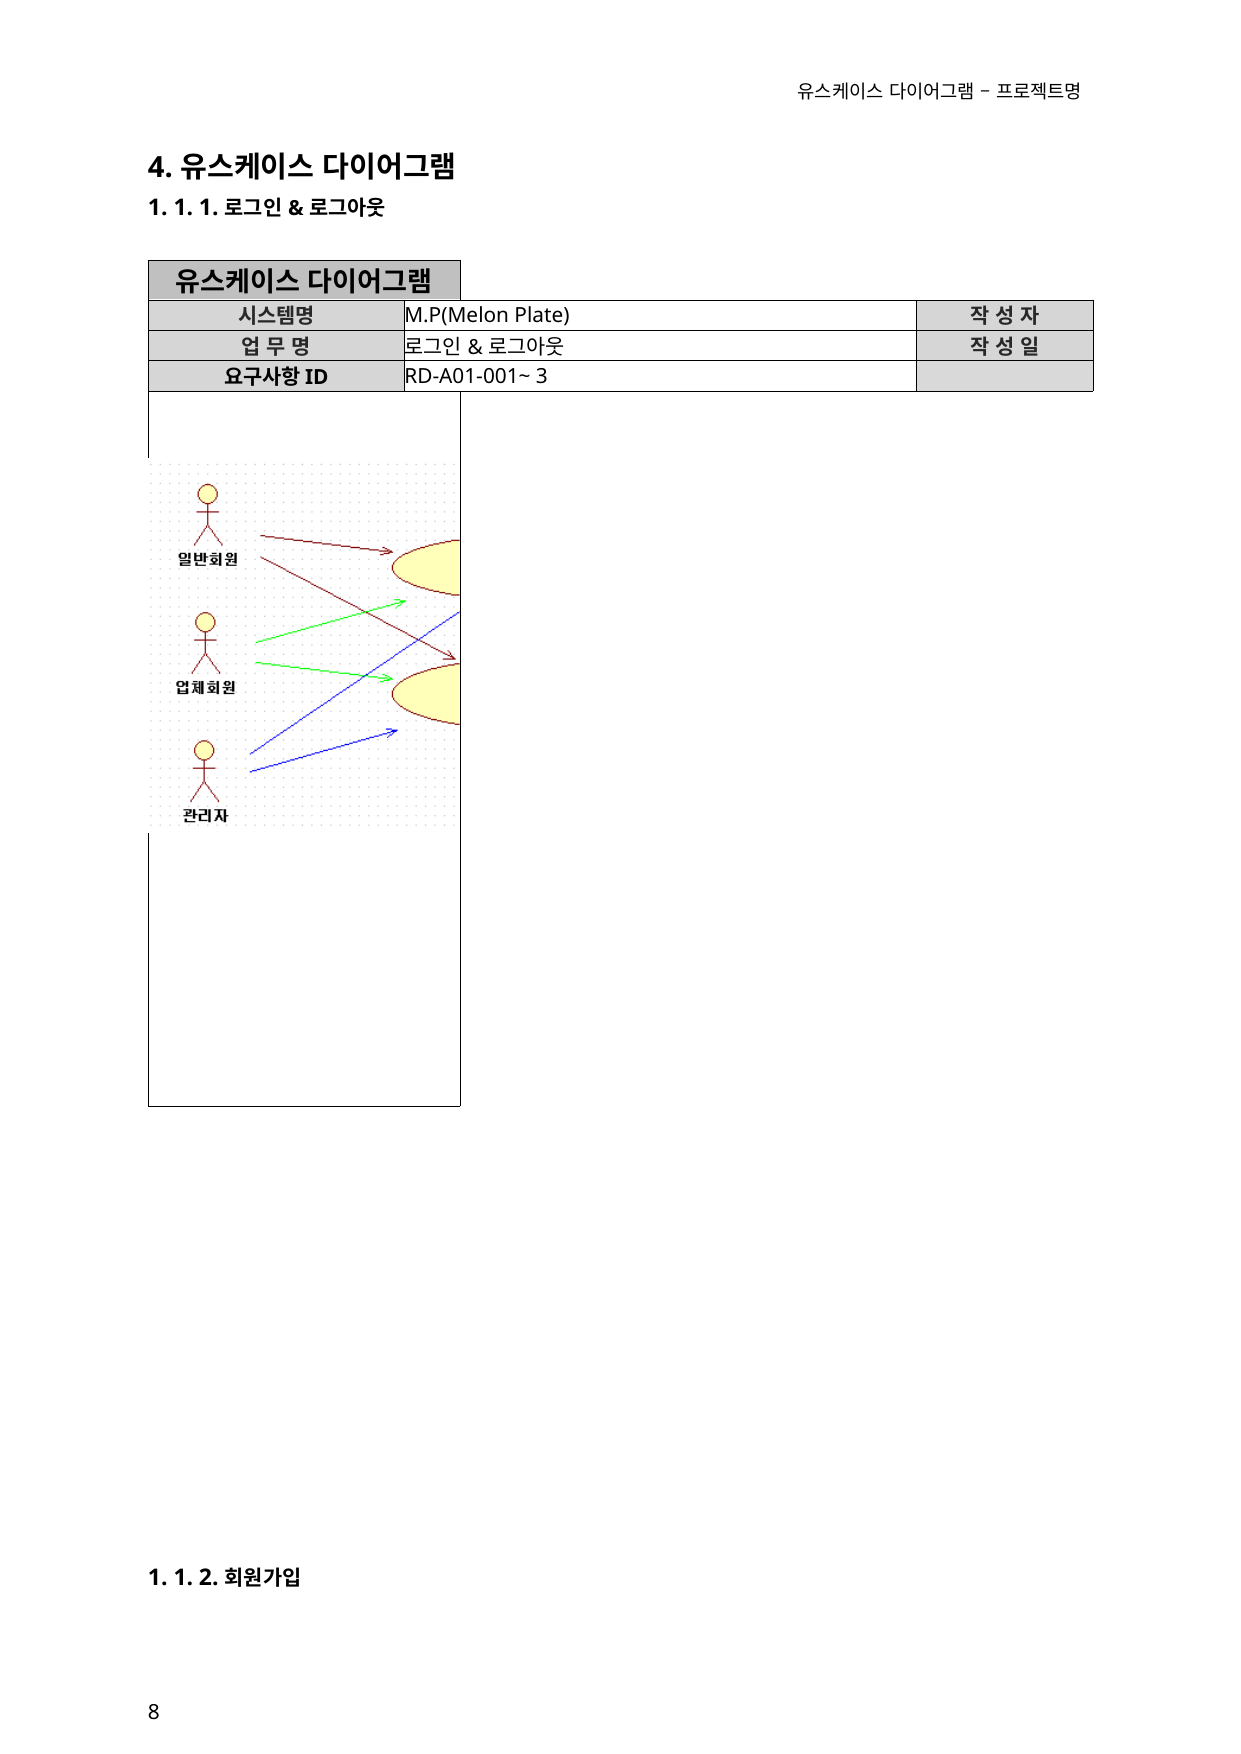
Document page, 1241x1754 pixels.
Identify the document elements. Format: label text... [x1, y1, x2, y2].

title 1. 1. 2. 회원가입 [148, 1556, 1092, 1593]
table_cell 요구사항ID [149, 361, 404, 391]
title 1. 1. 1. 로그인 & 로그아웃 [148, 185, 1092, 223]
table_cell [149, 833, 460, 1106]
table_cell 시스템명 [149, 301, 404, 330]
table_cell RD-A01-001~ 3 [405, 361, 916, 391]
subtitle 4. 유스케이스 다이어그램 [148, 148, 1092, 185]
table_cell 작 성 일 [917, 331, 1093, 360]
table_cell [917, 361, 1093, 391]
table_cell [149, 392, 460, 458]
table_cell [461, 392, 1093, 1106]
table_header 유스케이스 다이어그램 [149, 261, 460, 299]
picture [148, 458, 460, 833]
table_header [461, 260, 1093, 299]
table_cell 업 무 명 [149, 331, 404, 360]
table_cell M.P(Melon Plate) [405, 301, 916, 330]
table_cell 로그인 & 로그아웃 [405, 331, 916, 360]
table_cell 작 성 자 [917, 301, 1093, 330]
